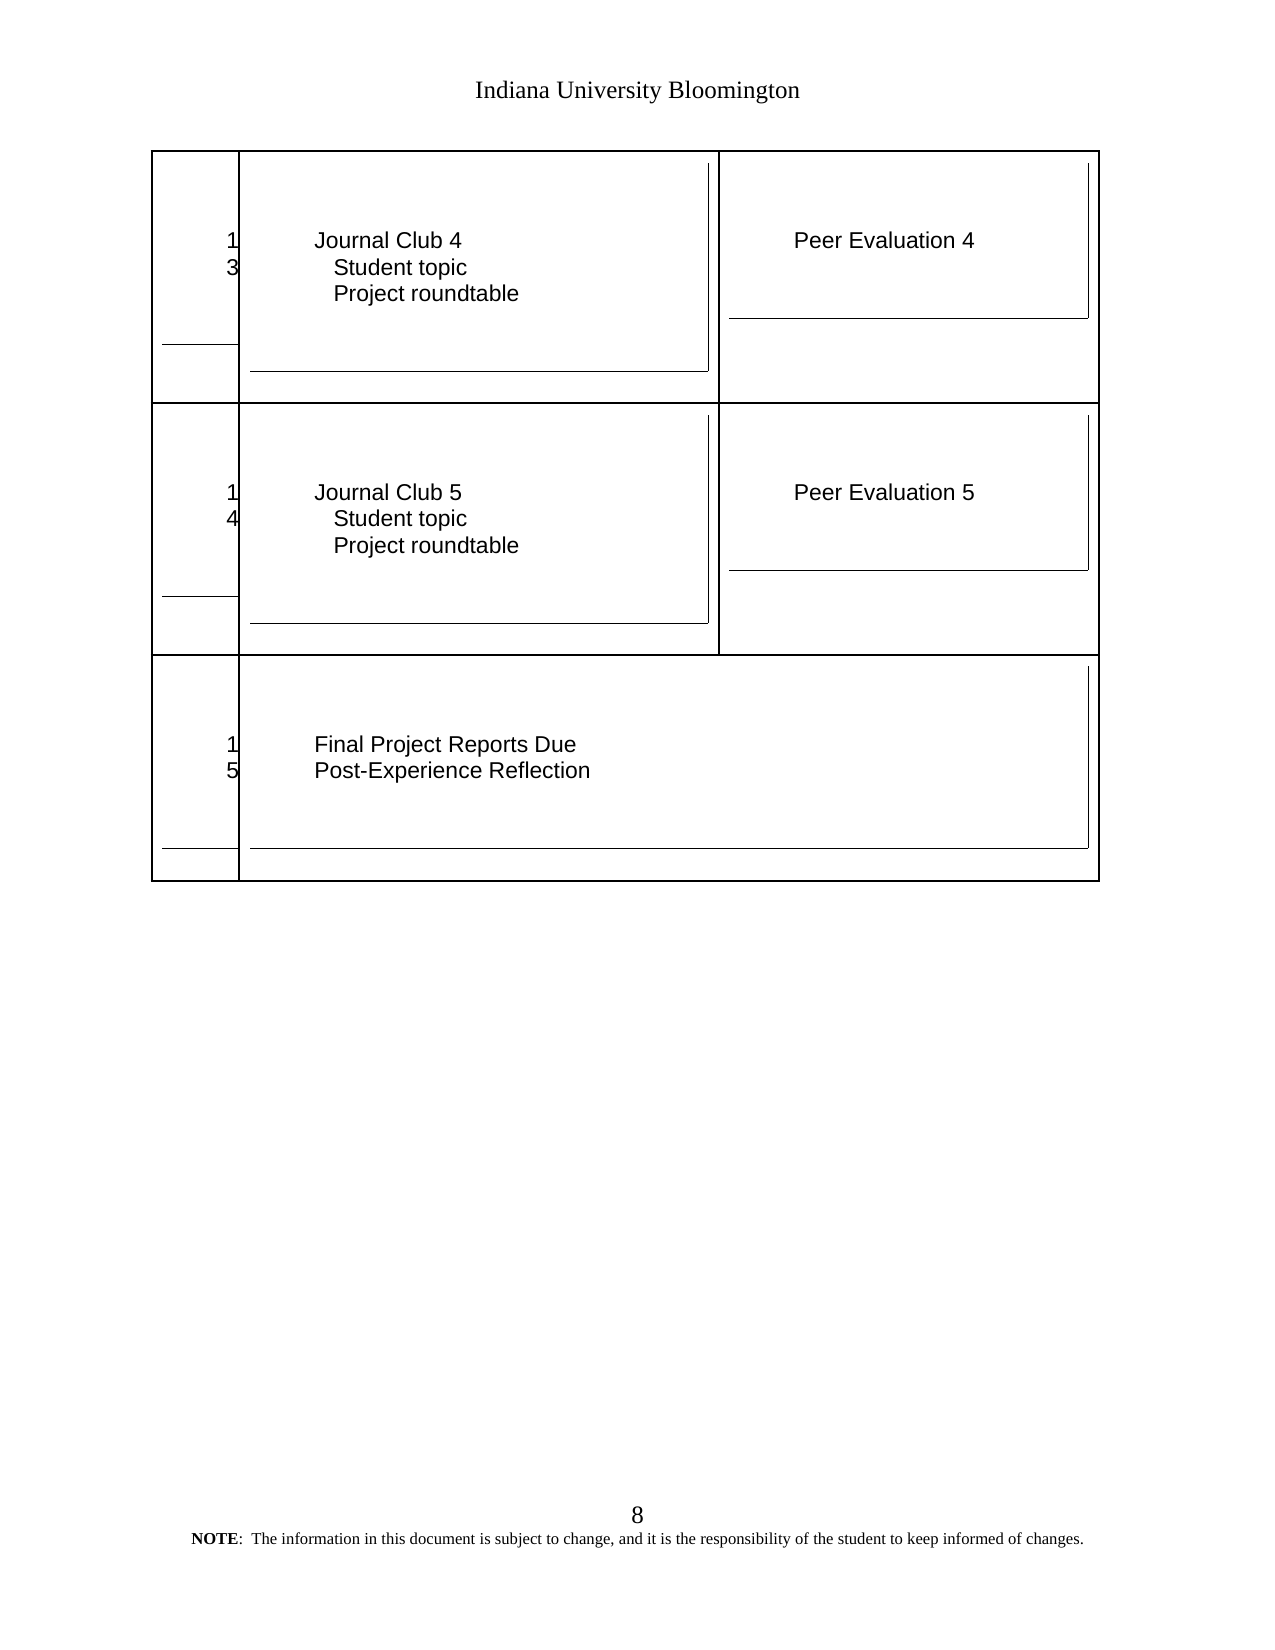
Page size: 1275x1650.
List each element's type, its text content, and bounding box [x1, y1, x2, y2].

table_cell Journal Club 5 Student topic Project roundtable [240, 404, 718, 654]
table_cell 15 [153, 656, 238, 879]
table_cell Peer Evaluation 4 [720, 152, 1098, 402]
table_cell 14 [153, 404, 238, 654]
table_cell Final Project Reports Due Post-Experience Reflection [240, 656, 1098, 879]
table_cell Peer Evaluation 5 [720, 404, 1098, 654]
table_cell 13 [153, 152, 238, 402]
table_cell Journal Club 4 Student topic Project roundtable [240, 152, 718, 402]
